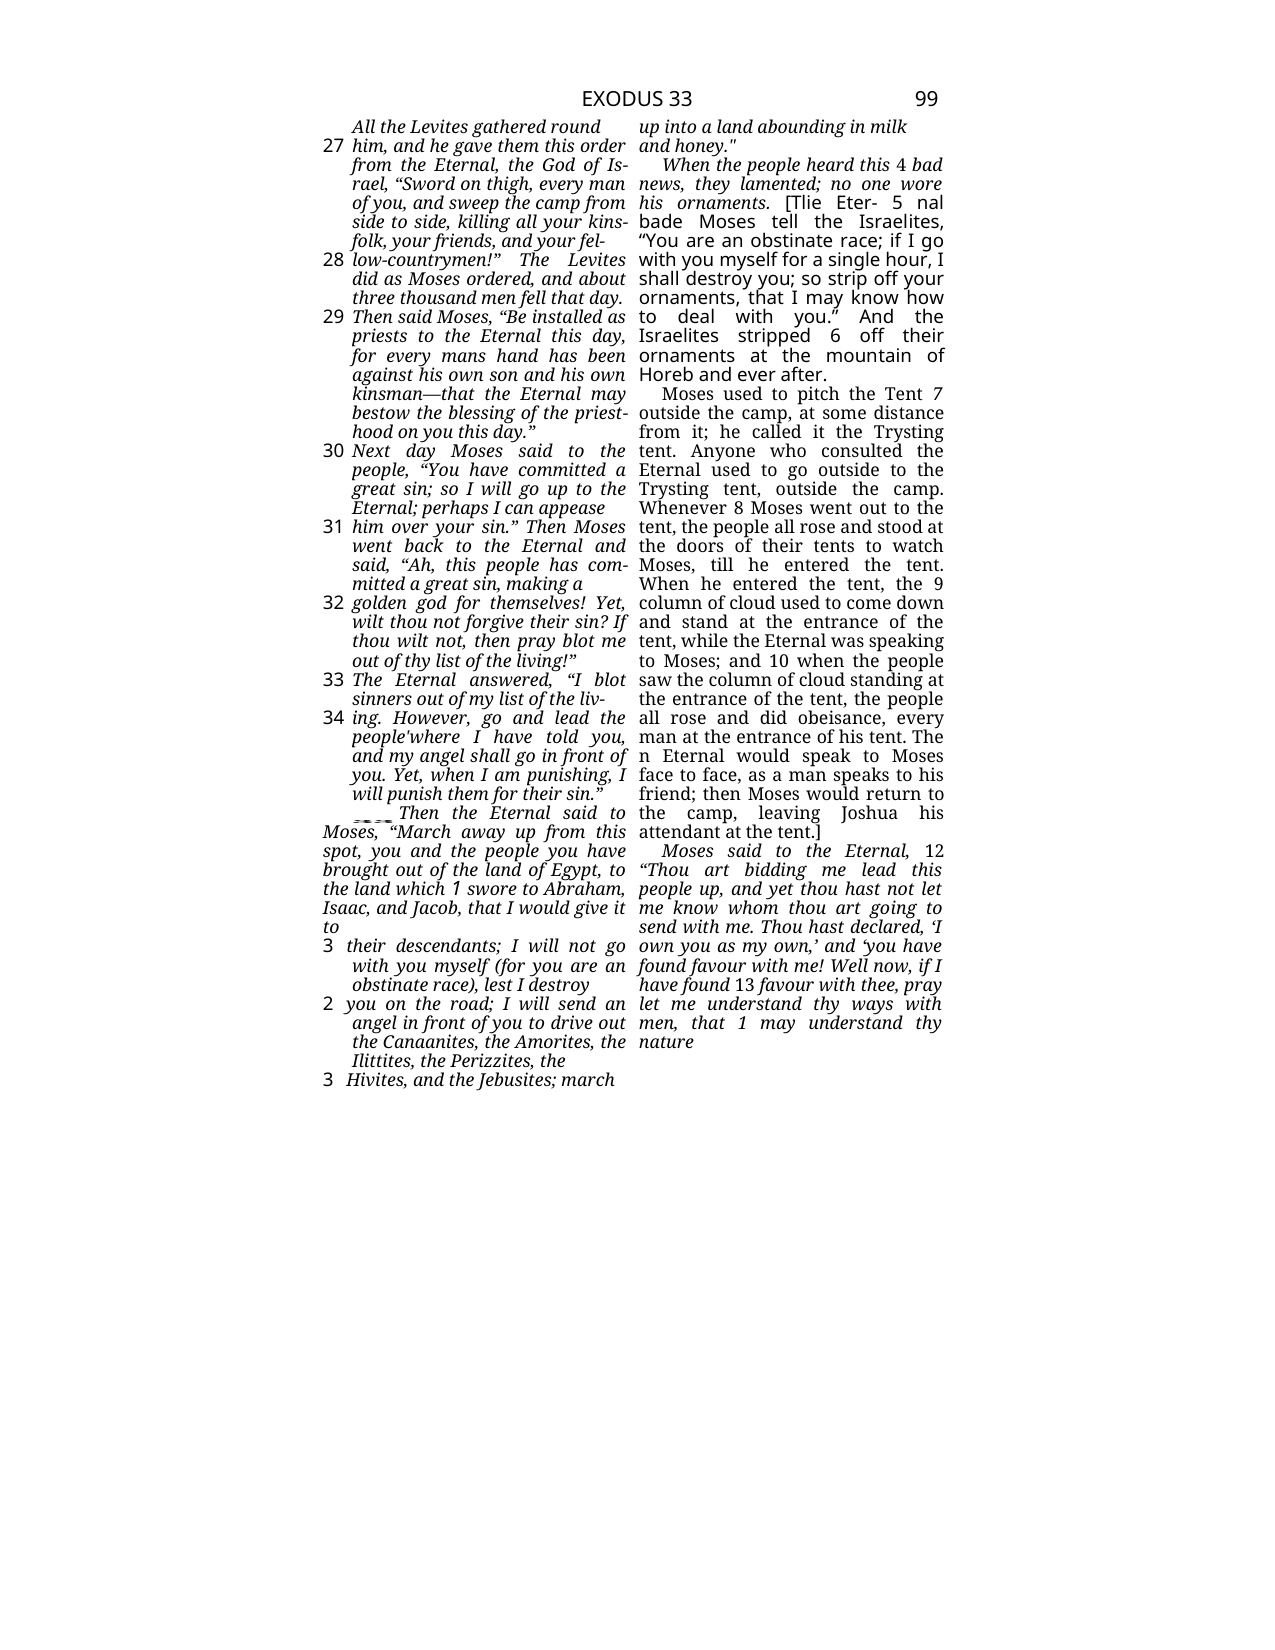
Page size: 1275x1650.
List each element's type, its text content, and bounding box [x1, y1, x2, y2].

list Then said Moses, “Be installed as priests to the Eternal this day, for every mans hand has been against his own son and his own kinsman—that the Eternal may bestow the blessing of the priest­hood on you this day.” [323, 309, 628, 442]
list The Eternal answered, “I blot sinners out of my list of the liv- [323, 671, 628, 709]
list him over your sin.” Then Moses went back to the Eternal and said, “Ah, this people has com­mitted a great sin, making a [323, 518, 628, 594]
text up into a land abounding in milk and honey." [639, 118, 944, 156]
list Next day Moses said to the people, “You have committed a great sin; so I will go up to the Eternal; perhaps I can appease [323, 442, 628, 518]
list him, and he gave them this order from the Eternal, the God of Is­rael, “Sword on thigh, every man of you, and sweep the camp from side to side, killing all your kins­folk, your friends, and your fel- [323, 137, 628, 251]
text Then the Eternal said to Moses, “March away up from this spot, you and the peo­ple you have brought out of the land of Egypt, to the land which 1 swore to Abraham, Isaac, and Jacob, that I would give it to [323, 804, 628, 938]
text When the people heard this 4 bad news, they lamented; no one wore his ornaments. [Tlie Eter- 5 nal bade Moses tell the Israel­ites, “You are an obstinate race; if I go with you myself for a single hour, I shall destroy you; so strip off your ornaments, that I may know how to deal with you.” And the Israelites stripped 6 off their ornaments at the moun­tain of Horeb and ever after. [639, 156, 944, 385]
list golden god for themselves! Yet, wilt thou not forgive their sin? If thou wilt not, then pray blot me out of thy list of the living!” [323, 594, 628, 671]
list their descendants; I will not go with you myself (for you are an obstinate race), lest I destroy [323, 938, 628, 995]
list low-countrymen!” The Levites did as Moses ordered, and about three thousand men fell that day. [323, 251, 628, 309]
text Moses said to the Eternal, 12 “Thou art bidding me lead this people up, and yet thou hast not let me know whom thou art go­ing to send with me. Thou hast declared, ‘I own you as my own,’ and ‘you have found favour with me! Well now, if I have found 13 favour with thee, pray let me un­derstand thy ways with men, that 1 may understand thy nature [639, 842, 944, 1052]
text Moses used to pitch the Tent 7 outside the camp, at some dis­tance from it; he called it the Trysting tent. Anyone who consulted the Eternal used to go outside to the Trysting tent, outside the camp. Whenever 8 Moses went out to the tent, the people all rose and stood at the doors of their tents to watch Moses, till he entered the tent. When he entered the tent, the 9 column of cloud used to come down and stand at the entrance of the tent, while the Eternal was speaking to Moses; and 10 when the people saw the column of cloud standing at the entrance of the tent, the people all rose and did obeisance, every man at the entrance of his tent. The n Eternal would speak to Moses face to face, as a man speaks to his friend; then Moses would re­turn to the camp, leaving Joshua his attendant at the tent.] [639, 385, 944, 842]
text All the Levites gathered round [352, 118, 628, 137]
list you on the road; I will send an angel in front of you to drive out the Canaanites, the Amorites, the Ilittites, the Perizzites, the [323, 995, 628, 1071]
list Hivites, and the Jebusites; march [323, 1071, 628, 1090]
list ing. However, go and lead the people'where I have told you, and my angel shall go in front of you. Yet, when I am punishing, I will punish them for their sin.” [323, 709, 628, 804]
